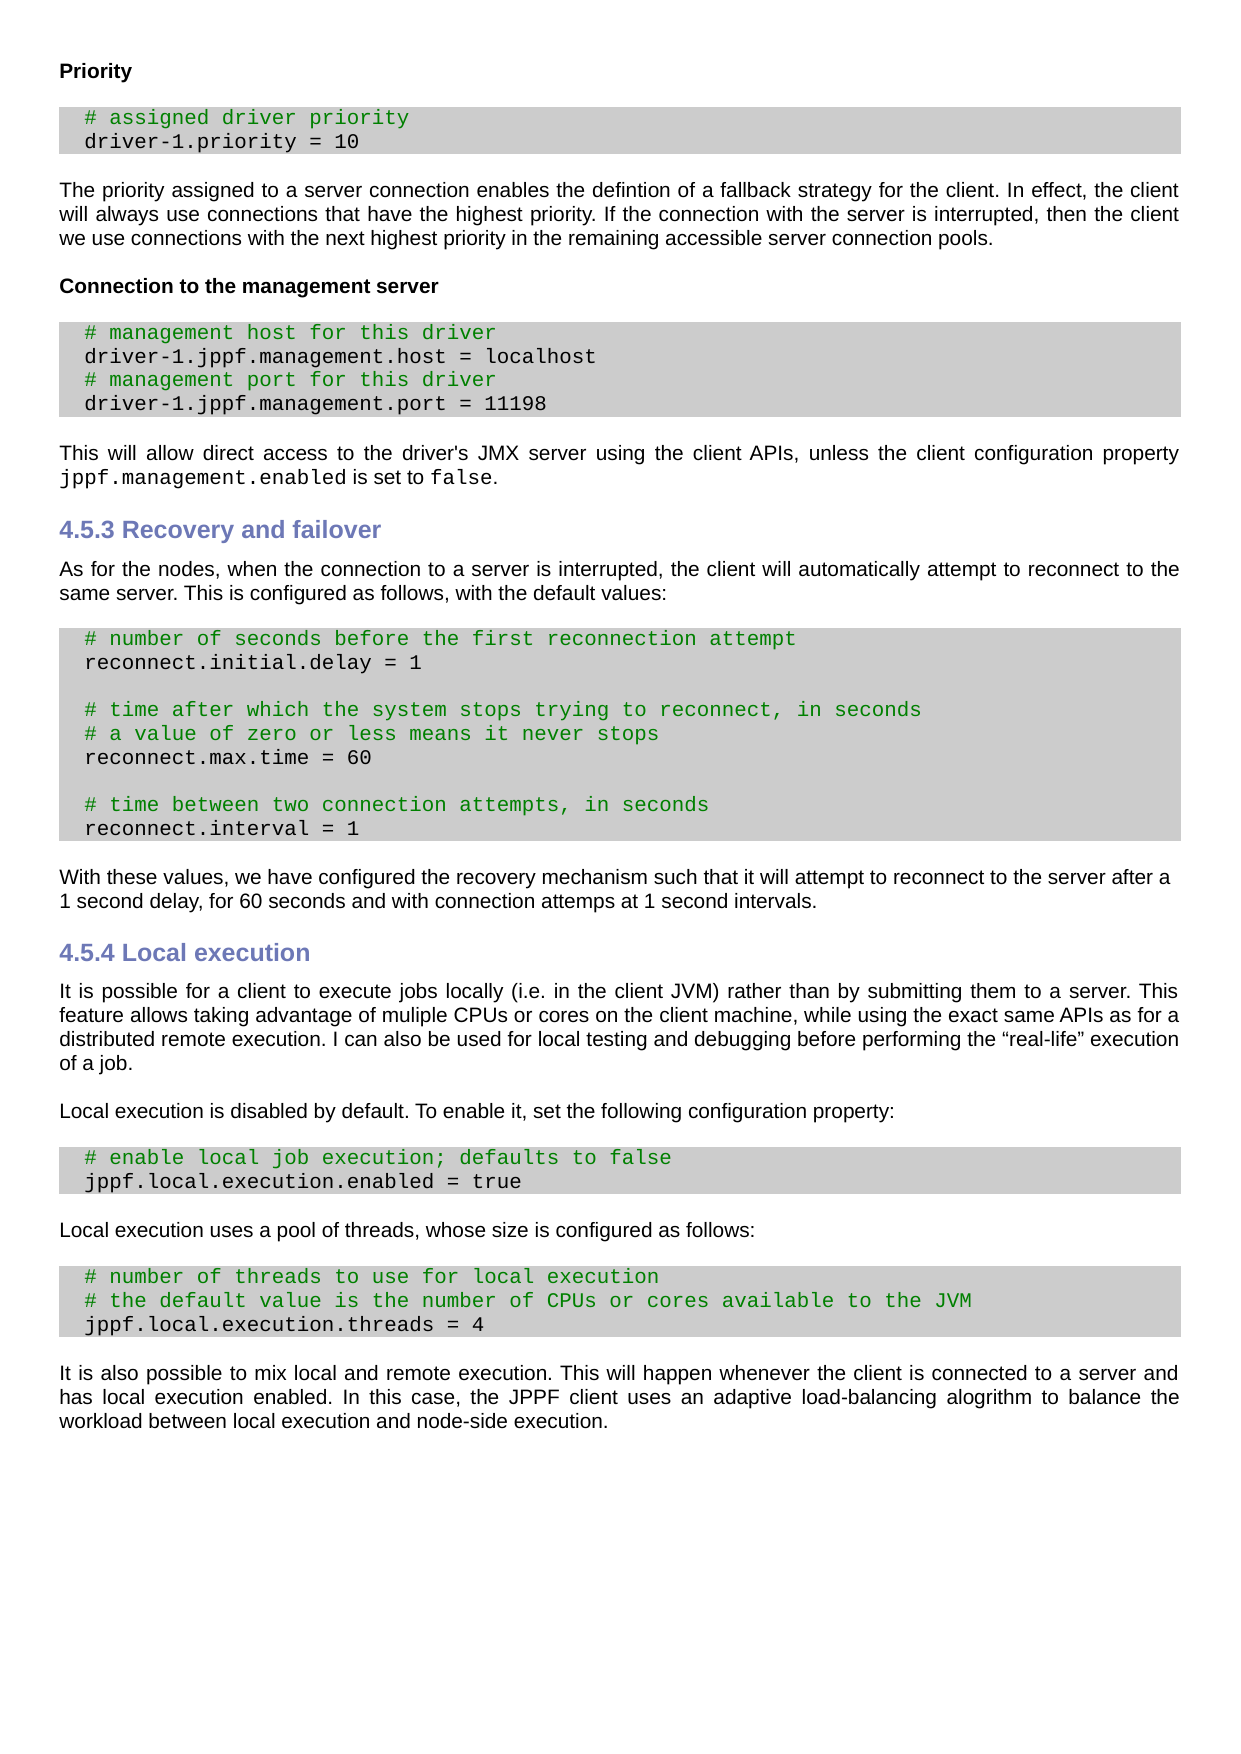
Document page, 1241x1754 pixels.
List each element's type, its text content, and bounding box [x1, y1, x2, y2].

text Local execution uses a pool of threads, whose size is configured as follows: [59, 1218, 1181, 1242]
text The priority assigned to a server connection enables the defintion of a fallback strategy for the client. In effect, the client will always use connections that have the highest priority. If the connection with the server is interrupted, then the client we use connections with the next highest priority in the remaining accessible server connection pools. [59, 178, 1181, 250]
text It is also possible to mix local and remote execution. This will happen whenever the client is connected to a server and has local execution enabled. In this case, the JPPF client uses an adaptive load-balancing alogrithm to balance the workload between local execution and node-side execution. [59, 1361, 1181, 1433]
text # enable local job execution; defaults to false jppf.local.execution.enabled = true [59, 1147, 1181, 1194]
text reconnect.max.time = 60 # time between two connection attempts, in seconds reconnect.interval = 1 [59, 747, 1181, 841]
text Connection to the management server [59, 274, 1181, 298]
subtitle Local execution [59, 938, 1181, 967]
text With these values, we have configured the recovery mechanism such that it will attempt to reconnect to the server after a 1 second delay, for 60 seconds and with connection attemps at 1 second intervals. [59, 865, 1181, 913]
text driver-1.jppf.management.port = 11198 [59, 393, 1181, 417]
text # assigned driver priority [59, 107, 1181, 131]
subtitle Recovery and failover [59, 515, 1181, 544]
text This will allow direct access to the driver's JMX server using the client APIs, unless the client configuration property jppf.management.enabled is set to false. [59, 441, 1181, 490]
text # management port for this driver [59, 369, 1181, 393]
text As for the nodes, when the connection to a server is interrupted, the client will automatically attempt to reconnect to the same server. This is configured as follows, with the default values: [59, 557, 1181, 604]
text # number of threads to use for local execution # the default value is the number of CPUs or cores available to the JVM jppf.local.execution.threads = 4 [59, 1266, 1181, 1337]
text # management host for this driver [59, 322, 1181, 346]
text Local execution is disabled by default. To enable it, set the following configuration property: [59, 1099, 1181, 1123]
text It is possible for a client to execute jobs locally (i.e. in the client JVM) rather than by submitting them to a server. This feature allows taking advantage of muliple CPUs or cores on the client machine, while using the exact same APIs as for a distributed remote execution. I can also be used for local testing and debugging before performing the “real-life” execution of a job. [59, 979, 1181, 1075]
text # number of seconds before the first reconnection attempt reconnect.initial.delay = 1 # time after which the system stops trying to reconnect, in seconds # a value of zero or less means it never stops [59, 628, 1181, 747]
text driver-1.priority = 10 [59, 131, 1181, 154]
text driver-1.jppf.management.host = localhost [59, 346, 1181, 369]
text Priority [59, 59, 1181, 83]
